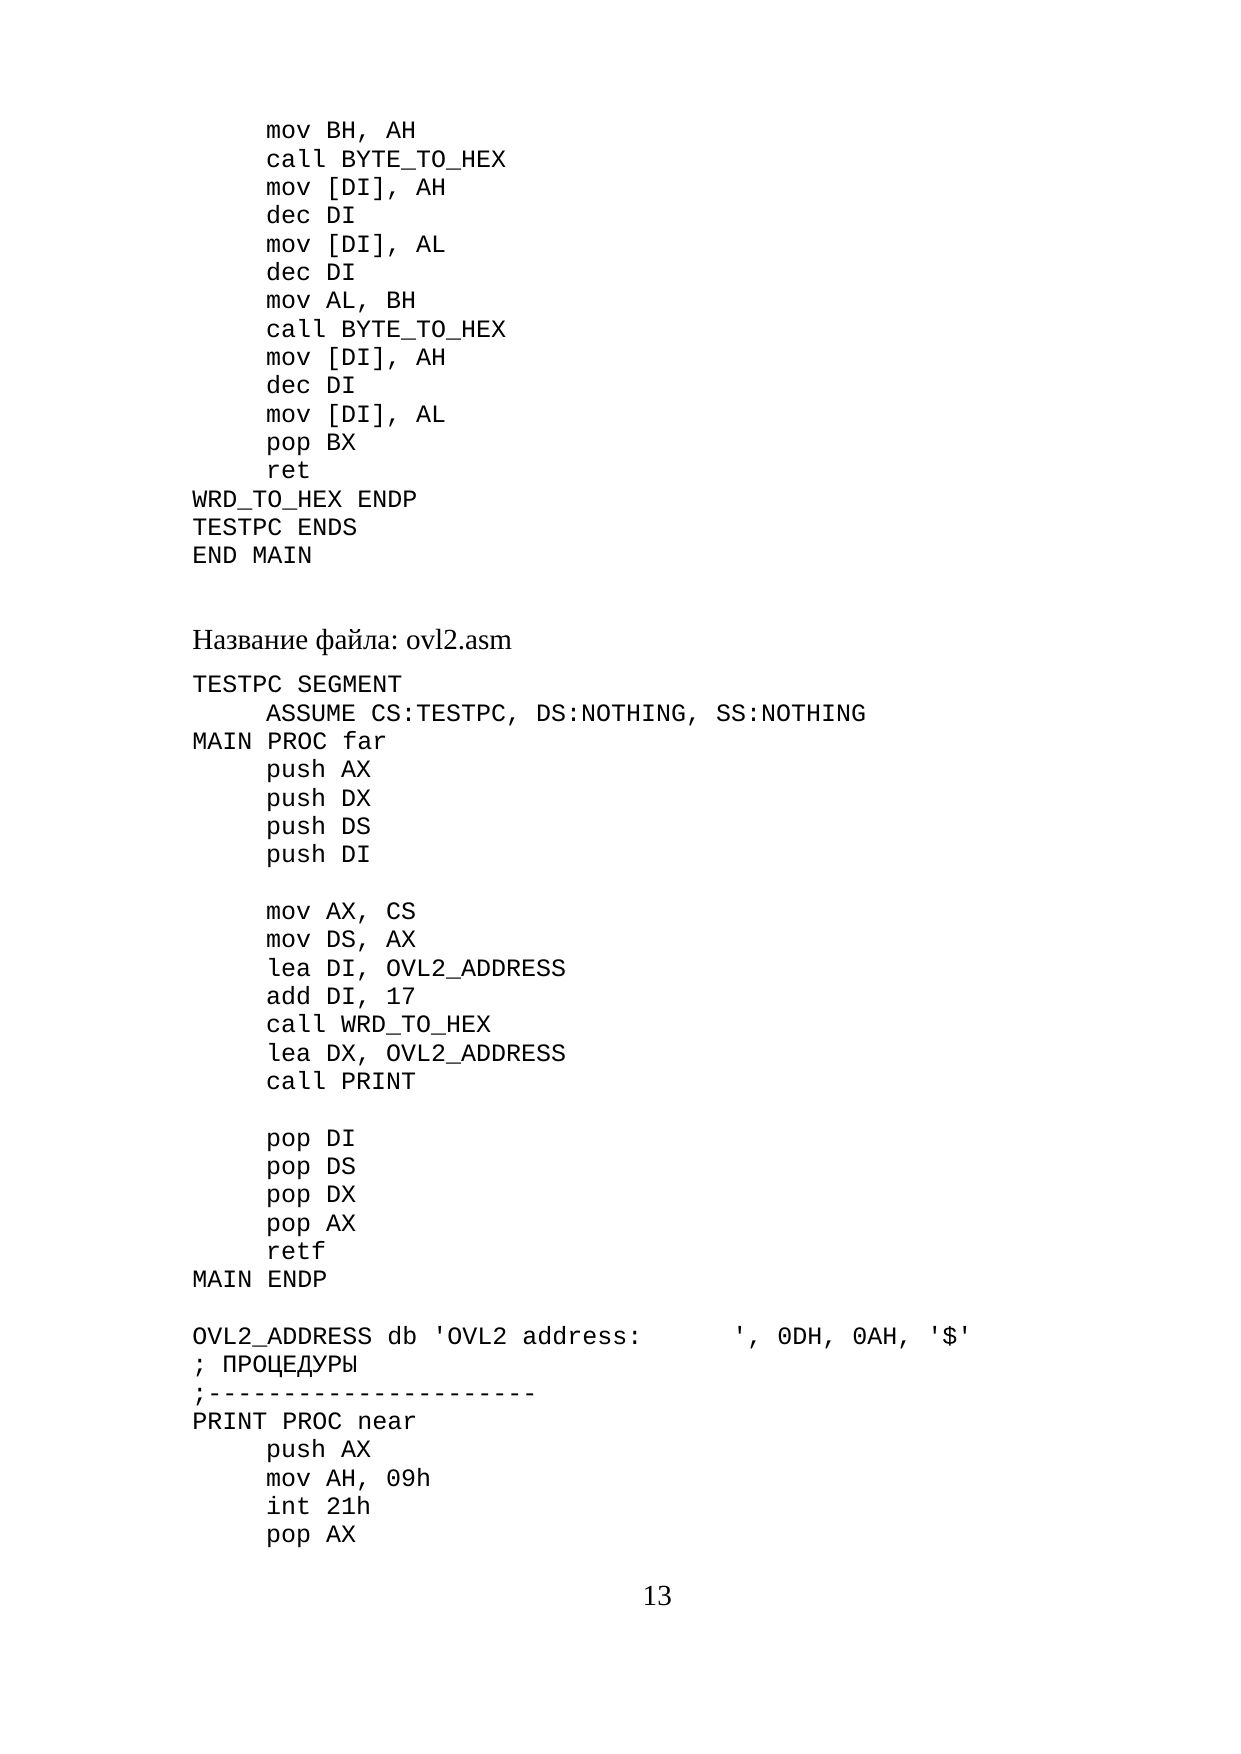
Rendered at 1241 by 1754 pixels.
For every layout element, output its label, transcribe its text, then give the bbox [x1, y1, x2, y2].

text mov AX, CS [118, 899, 1122, 927]
text int 21h [118, 1494, 1122, 1522]
text push AX [118, 757, 1122, 785]
text lea DX, OVL2_ADDRESS [118, 1040, 1122, 1069]
text MAIN PROC far [118, 729, 1122, 757]
text MAIN ENDP [118, 1267, 1122, 1295]
text mov [DI], AL [118, 231, 1122, 260]
text PRINT PROC near [118, 1409, 1122, 1437]
text END MAIN [118, 543, 1122, 571]
text add DI, 17 [118, 984, 1122, 1012]
text pop AX [118, 1210, 1122, 1239]
text call WRD_TO_HEX [118, 1012, 1122, 1040]
text TESTPC SEGMENT [118, 672, 1122, 700]
text pop DI [118, 1125, 1122, 1154]
text ; ПРОЦЕДУРЫ [118, 1352, 1122, 1380]
text dec DI [118, 203, 1122, 231]
text lea DI, OVL2_ADDRESS [118, 955, 1122, 984]
text call BYTE_TO_HEX [118, 146, 1122, 175]
text mov AH, 09h [118, 1465, 1122, 1494]
text mov [DI], AH [118, 175, 1122, 203]
text mov BH, AH [118, 118, 1122, 146]
text push DI [118, 842, 1122, 870]
text mov [DI], AH [118, 345, 1122, 373]
text push DX [118, 785, 1122, 814]
text ;---------------------- [118, 1380, 1122, 1409]
text pop BX [118, 430, 1122, 458]
text push AX [118, 1437, 1122, 1465]
text WRD_TO_HEX ENDP [118, 486, 1122, 515]
text pop DS [118, 1154, 1122, 1182]
text ASSUME CS:TESTPC, DS:NOTHING, SS:NOTHING [118, 700, 1122, 729]
text Название файла: ovl2.asm [118, 622, 1122, 655]
text mov [DI], AL [118, 401, 1122, 430]
text pop AX [118, 1522, 1122, 1550]
text dec DI [118, 260, 1122, 288]
text call PRINT [118, 1069, 1122, 1097]
text pop DX [118, 1182, 1122, 1210]
text push DS [118, 814, 1122, 842]
text mov AL, BH [118, 288, 1122, 316]
text TESTPC ENDS [118, 515, 1122, 543]
text dec DI [118, 373, 1122, 401]
text OVL2_ADDRESS db 'OVL2 address: ', 0DH, 0AH, '$' [118, 1324, 1122, 1352]
text retf [118, 1239, 1122, 1267]
text call BYTE_TO_HEX [118, 316, 1122, 345]
text mov DS, AX [118, 927, 1122, 955]
text ret [118, 458, 1122, 486]
